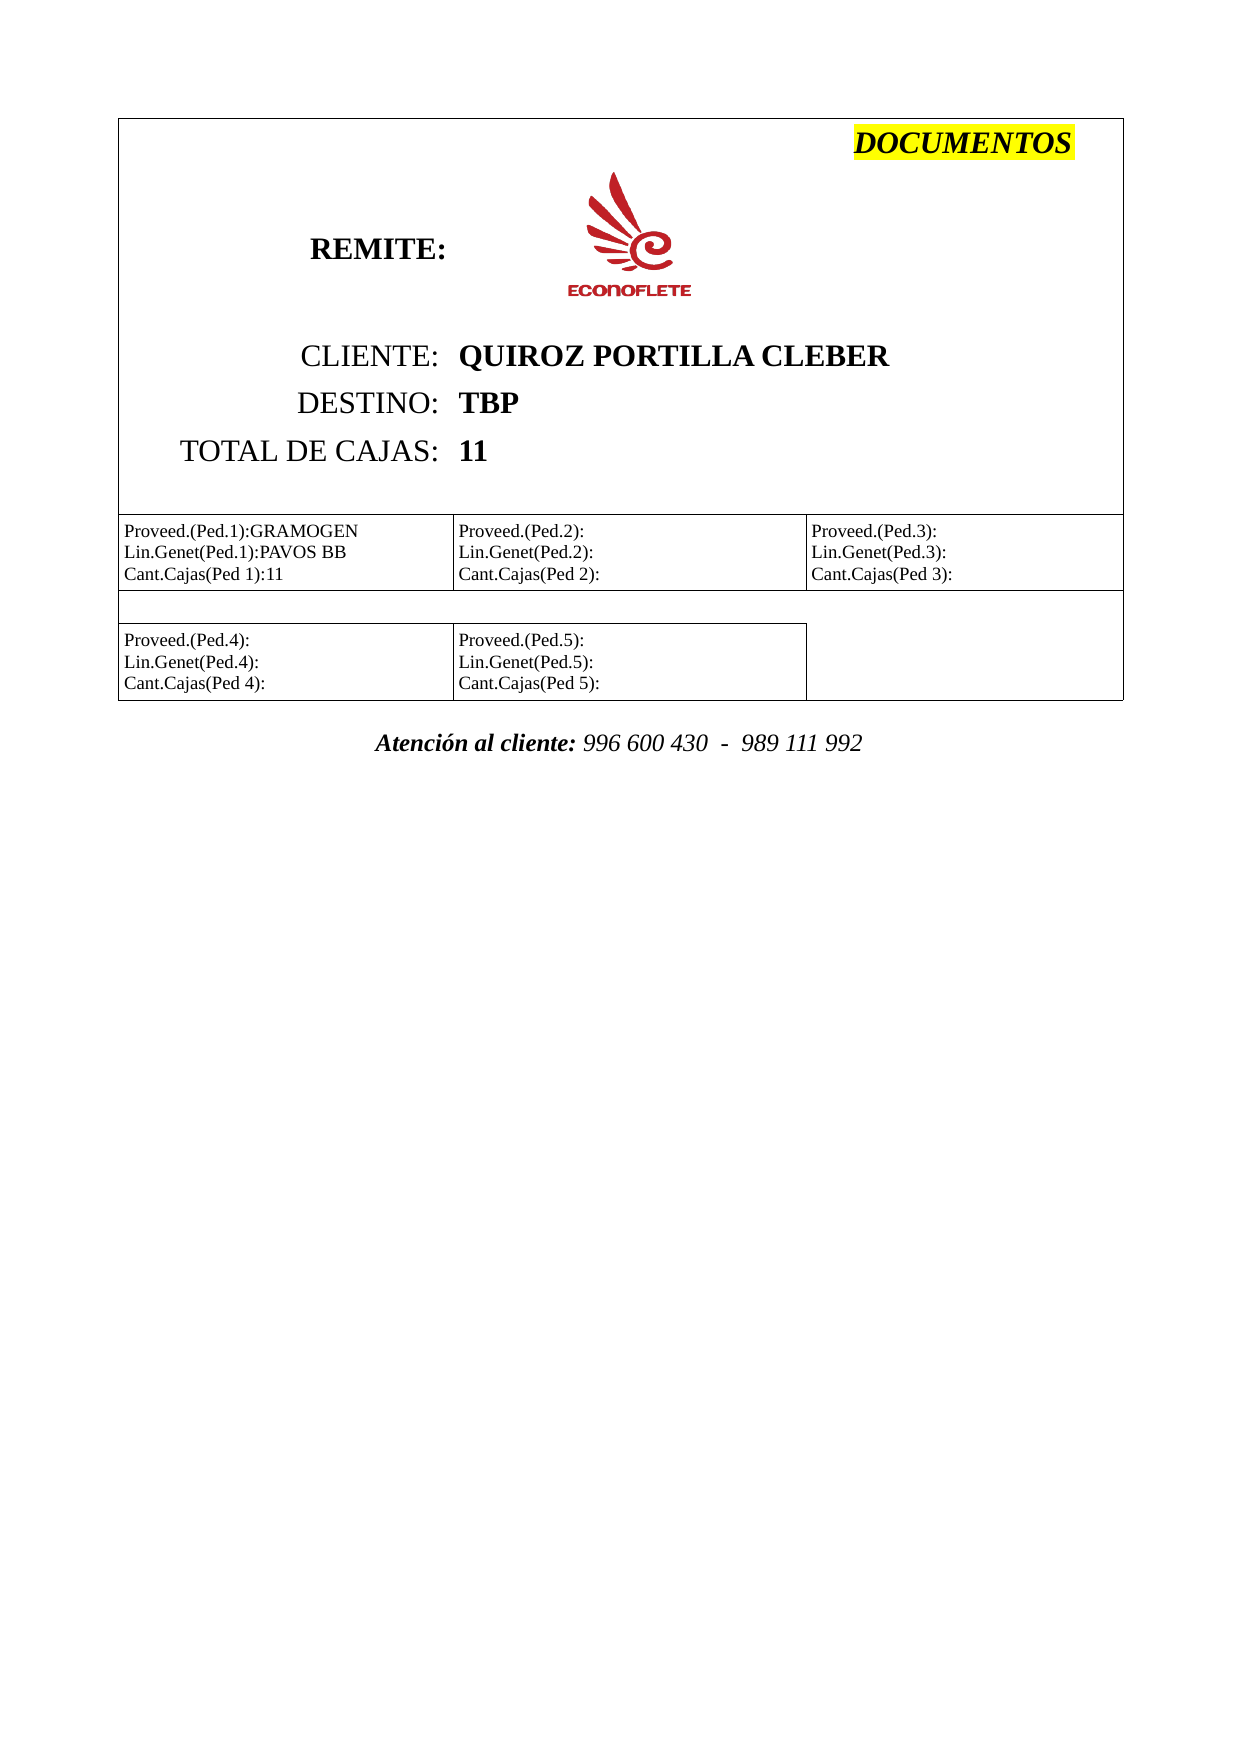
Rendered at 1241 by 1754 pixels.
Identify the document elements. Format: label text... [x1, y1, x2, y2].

table_cell CLIENTE: [119, 332, 453, 379]
table_header [453, 119, 806, 166]
table_cell [806, 379, 1123, 426]
table_cell TOTAL DE CAJAS: [119, 426, 453, 474]
table_cell Proveed.(Ped.1):GRAMOGEN Lin.Genet(Ped.1):PAVOS BB Cant.Cajas(Ped 1):11 [119, 515, 453, 590]
table_cell 11 [453, 426, 1123, 474]
table_cell [806, 591, 1123, 623]
table_cell [119, 474, 453, 514]
table_cell [119, 591, 453, 623]
table_cell Proveed.(Ped.3): Lin.Genet(Ped.3): Cant.Cajas(Ped 3): [807, 515, 1123, 590]
table_cell [453, 166, 806, 332]
table_cell [806, 166, 1123, 332]
table_cell REMITE: [119, 166, 453, 332]
table_cell Proveed.(Ped.4): Lin.Genet(Ped.4): Cant.Cajas(Ped 4): [119, 624, 453, 699]
picture [552, 171, 707, 297]
table_cell QUIROZ PORTILLA CLEBER [453, 332, 1123, 379]
table_cell [806, 474, 1123, 514]
table_cell [453, 591, 806, 623]
table_cell Proveed.(Ped.2): Lin.Genet(Ped.2): Cant.Cajas(Ped 2): [454, 515, 806, 590]
table_cell DESTINO: [119, 379, 453, 426]
text Atención al cliente: 996 600 430 - 989 111 992 [118, 728, 1122, 757]
table_cell [453, 474, 806, 514]
table_cell Proveed.(Ped.5): Lin.Genet(Ped.5): Cant.Cajas(Ped 5): [454, 624, 806, 699]
table_cell TBP [453, 379, 806, 426]
table_cell [807, 623, 1123, 699]
table_header [119, 119, 453, 166]
table_header DOCUMENTOS [806, 119, 1123, 166]
